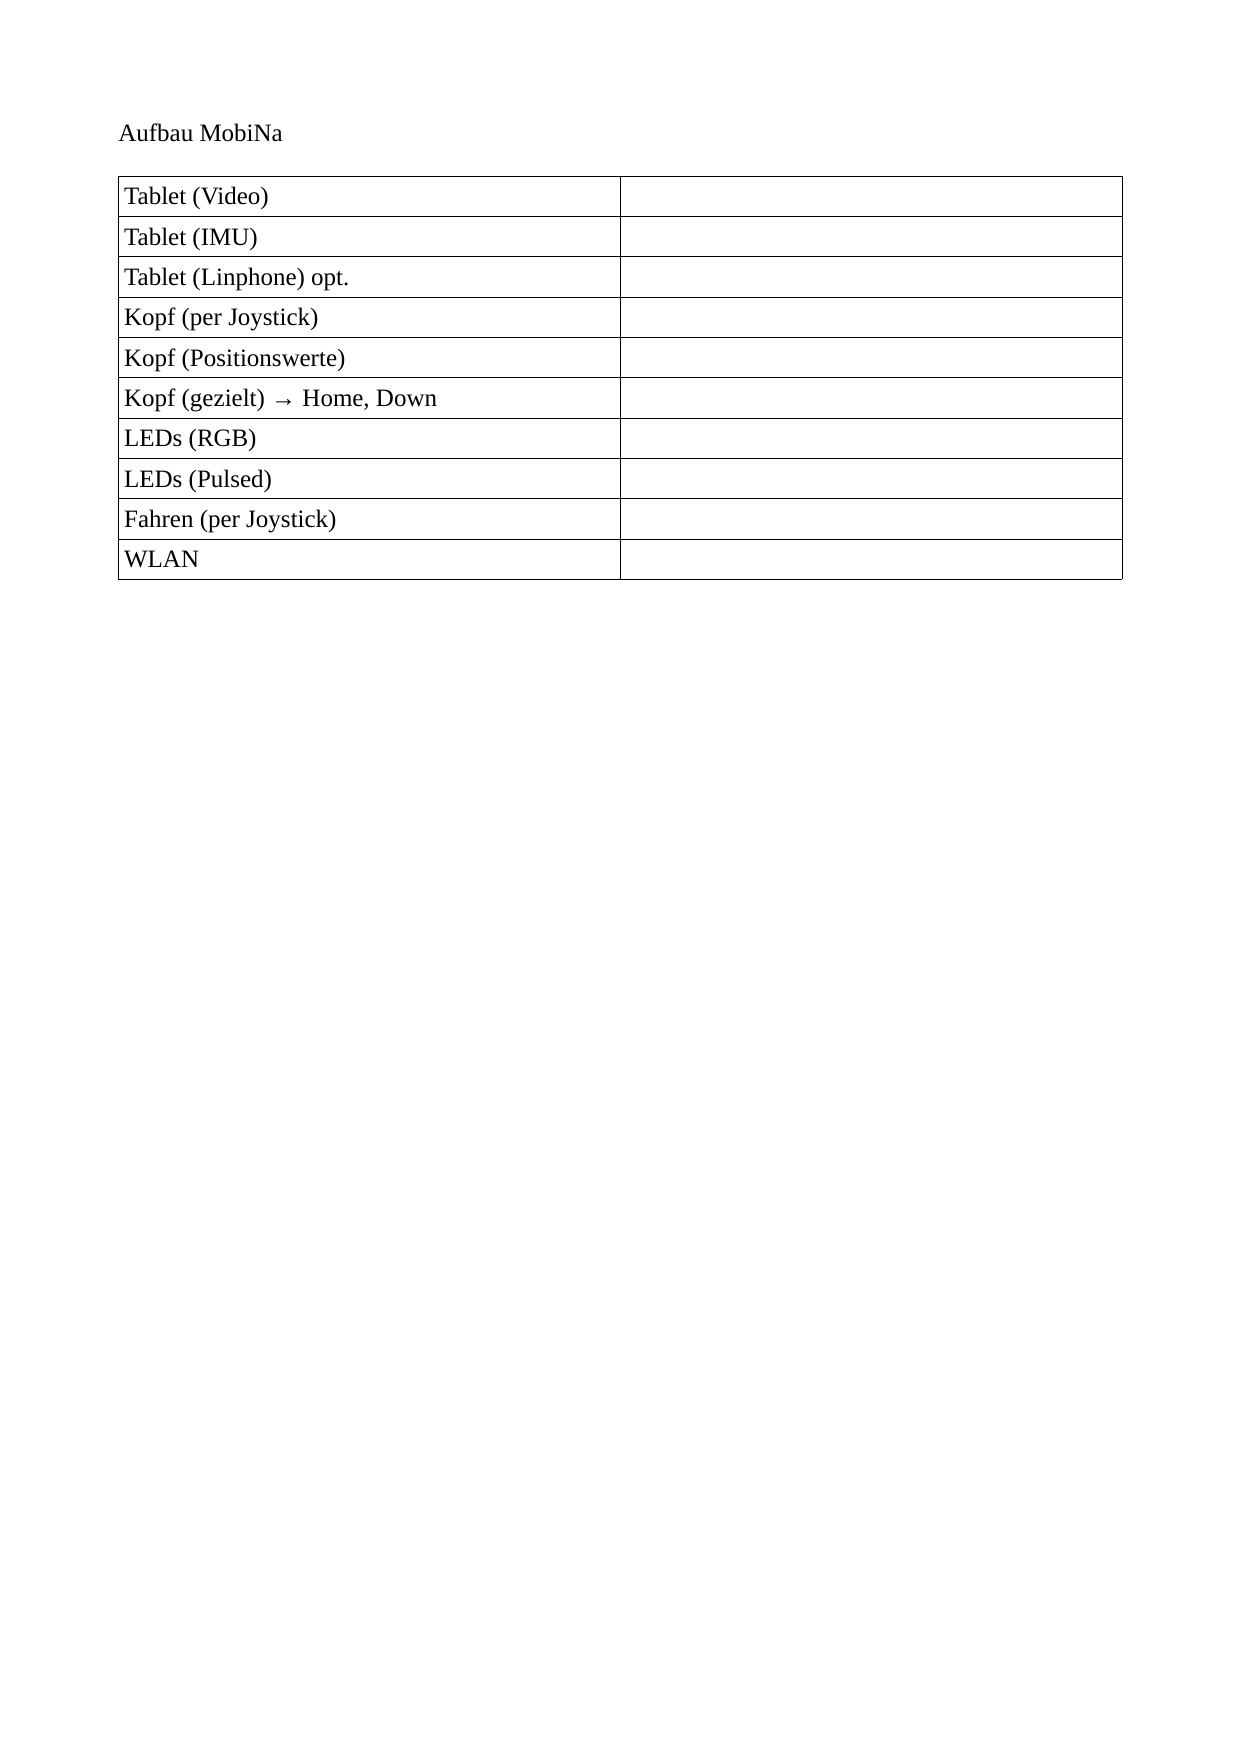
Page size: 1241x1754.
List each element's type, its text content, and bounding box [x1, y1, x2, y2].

table_cell [621, 338, 1122, 377]
table_cell [621, 257, 1122, 297]
table_cell Fahren (per Joystick) [119, 499, 620, 538]
table_cell [621, 217, 1122, 256]
table_cell WLAN [119, 540, 620, 579]
table_cell Tablet (Linphone) opt. [119, 257, 620, 297]
table_cell Kopf (gezielt) → Home, Down [119, 378, 620, 417]
table_cell [621, 540, 1122, 579]
table_cell [621, 298, 1122, 337]
table_header [621, 177, 1122, 216]
table_cell LEDs (Pulsed) [119, 459, 620, 498]
table_cell Kopf (per Joystick) [119, 298, 620, 337]
table_cell [621, 499, 1122, 538]
table_cell [621, 459, 1122, 498]
table_cell LEDs (RGB) [119, 419, 620, 458]
table_cell Tablet (IMU) [119, 217, 620, 256]
table_header Tablet (Video) [119, 177, 620, 216]
table_cell [621, 419, 1122, 458]
text Aufbau MobiNa [118, 118, 1122, 147]
table_cell [621, 378, 1122, 417]
table_cell Kopf (Positionswerte) [119, 338, 620, 377]
